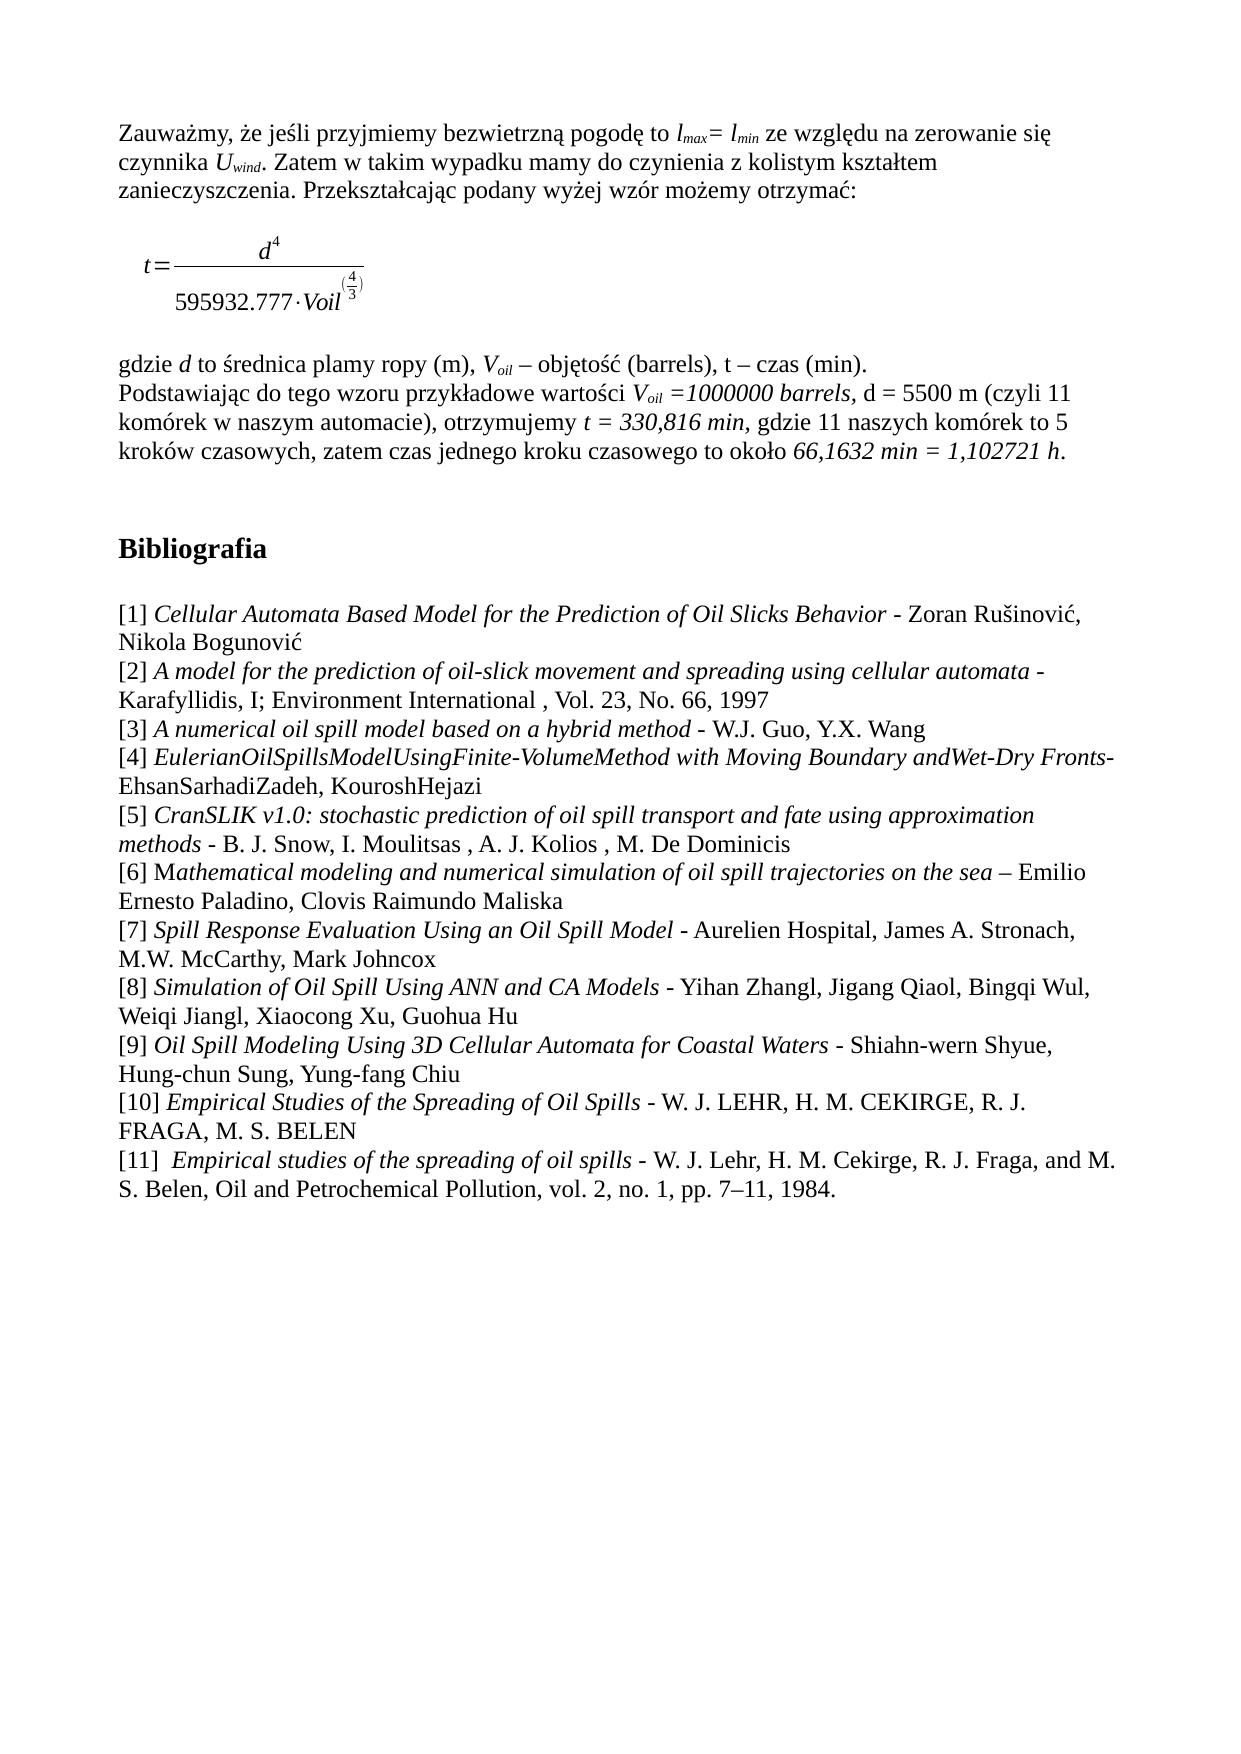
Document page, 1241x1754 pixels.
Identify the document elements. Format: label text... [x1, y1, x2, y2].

text [4] EulerianOilSpillsModelUsingFinite-VolumeMethod with Moving Boundary andWet-Dry Fronts-EhsanSarhadiZadeh, KouroshHejazi [118, 742, 1122, 800]
text [8] Simulation of Oil Spill Using ANN and CA Models - Yihan Zhangl, Jigang Qiaol, Bingqi Wul, Weiqi Jiangl, Xiaocong Xu, Guohua Hu [118, 972, 1122, 1030]
text [2] A model for the prediction of oil-slick movement and spreading using cellular automata - Karafyllidis, I; Environment International , Vol. 23, No. 66, 1997 [118, 656, 1122, 714]
text [10] Empirical Studies of the Spreading of Oil Spills - W. J. LEHR, H. M. CEKIRGE, R. J. FRAGA, M. S. BELEN [118, 1087, 1122, 1145]
text [5] CranSLIK v1.0: stochastic prediction of oil spill transport and fate using approximation methods - B. J. Snow, I. Moulitsas , A. J. Kolios , M. De Dominicis [118, 800, 1122, 857]
text Podstawiając do tego wzoru przykładowe wartości Voil =1000000 barrels, d = 5500 m (czyli 11 komórek w naszym automacie), otrzymujemy t = 330,816 min, gdzie 11 naszych komórek to 5 kroków czasowych, zatem czas jednego kroku czasowego to około 66,1632 min = 1,102721 h. [118, 378, 1122, 464]
text [6] Mathematical modeling and numerical simulation of oil spill trajectories on the sea – Emilio Ernesto Paladino, Clovis Raimundo Maliska [118, 857, 1122, 915]
text [9] Oil Spill Modeling Using 3D Cellular Automata for Coastal Waters - Shiahn-wern Shyue, Hung-chun Sung, Yung-fang Chiu [118, 1030, 1122, 1087]
text [1] Cellular Automata Based Model for the Prediction of Oil Slicks Behavior - Zoran Rušinović, Nikola Bogunović [118, 599, 1122, 656]
text [3] A numerical oil spill model based on a hybrid method - W.J. Guo, Y.X. Wang [118, 714, 1122, 742]
text [11] Empirical studies of the spreading of oil spills - W. J. Lehr, H. M. Cekirge, R. J. Fraga, and M. S. Belen, Oil and Petrochemical Pollution, vol. 2, no. 1, pp. 7–11, 1984. [118, 1145, 1122, 1202]
text [7] Spill Response Evaluation Using an Oil Spill Model - Aurelien Hospital, James A. Stronach, M.W. McCarthy, Mark Johncox [118, 915, 1122, 972]
text Bibliografia [118, 532, 1122, 565]
text gdzie d to średnica plamy ropy (m), Voil – objętość (barrels), t – czas (min). [118, 349, 1122, 378]
text Zauważmy, że jeśli przyjmiemy bezwietrzną pogodę to lmax= lmin ze względu na zerowanie się czynnika Uwind. Zatem w takim wypadku mamy do czynienia z kolistym kształtem zanieczyszczenia. Przekształcając podany wyżej wzór możemy otrzymać: [118, 118, 1122, 204]
